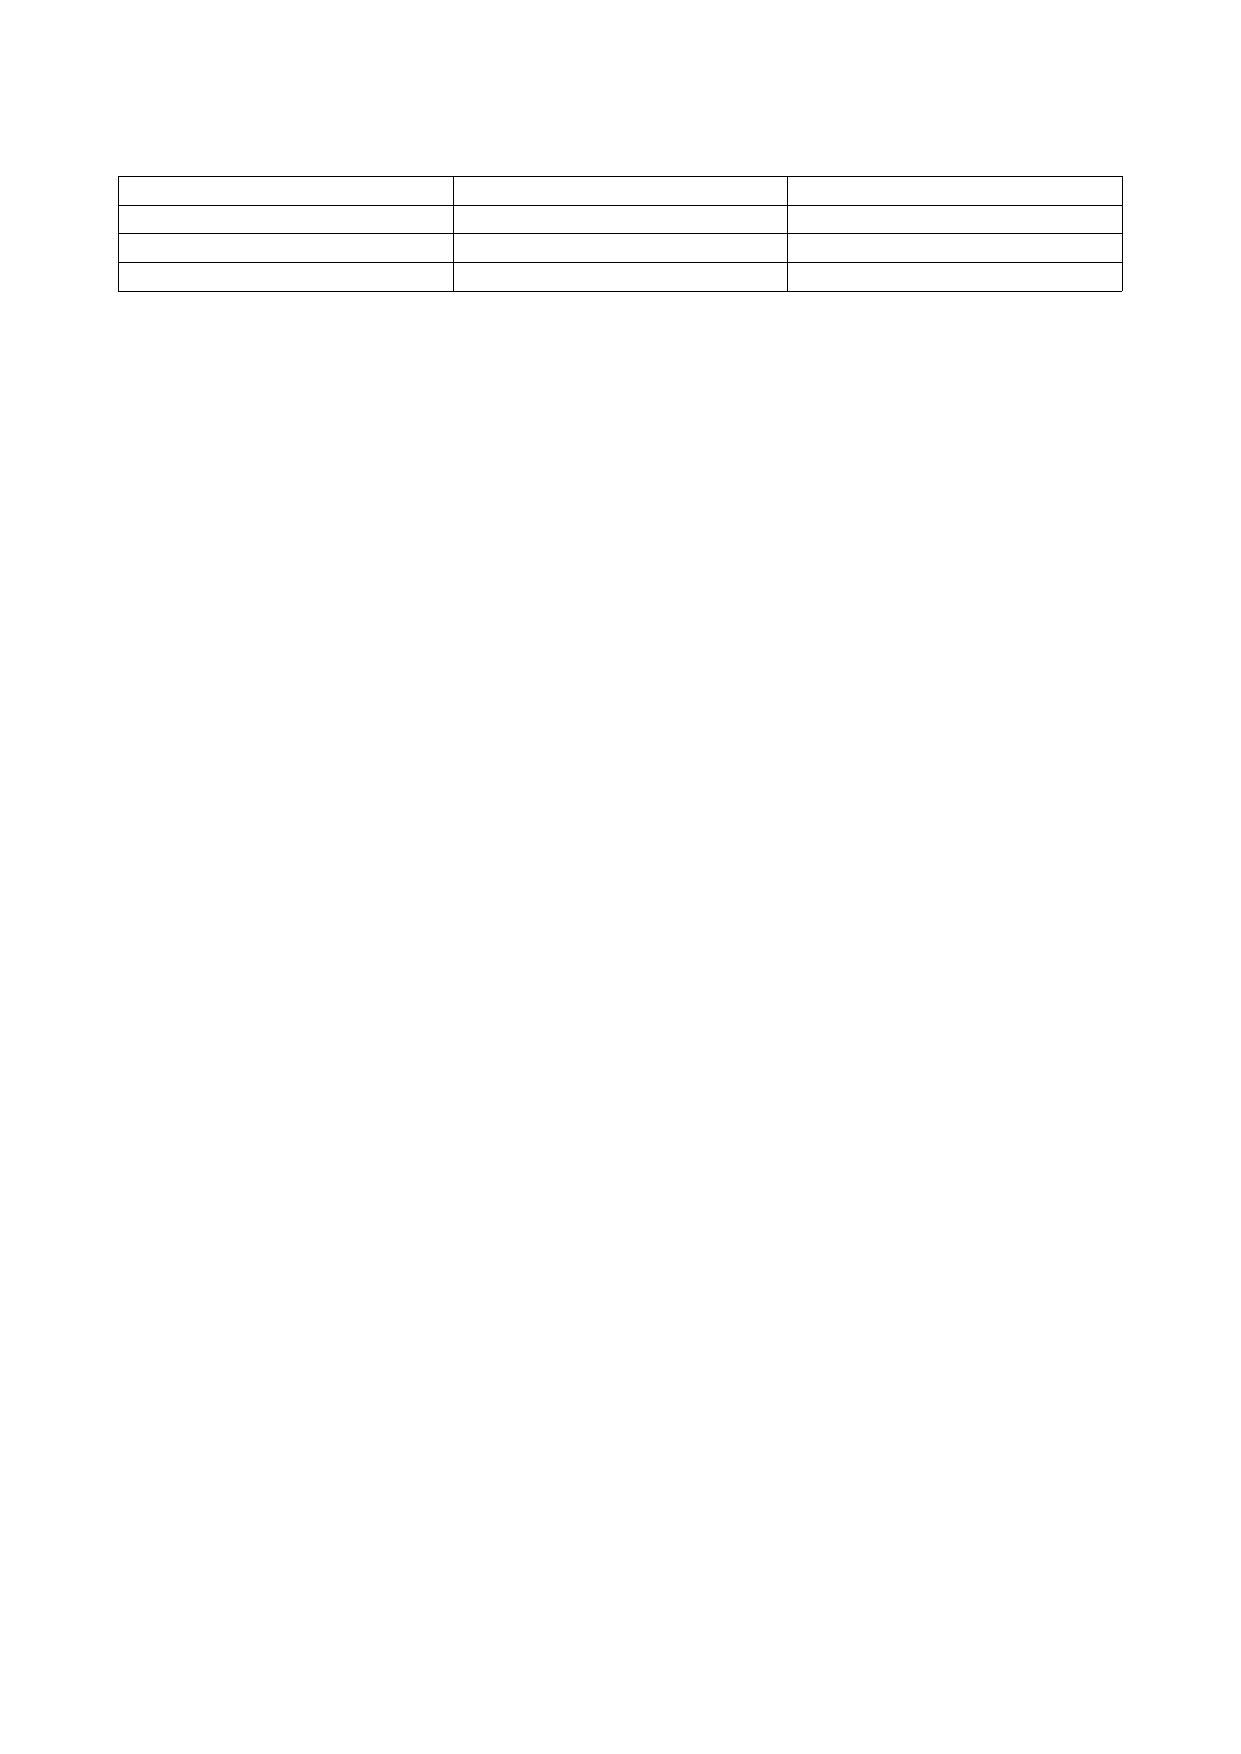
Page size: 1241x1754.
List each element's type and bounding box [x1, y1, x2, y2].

table_cell [788, 263, 1122, 291]
table_cell [788, 234, 1122, 262]
table_header [119, 177, 453, 204]
table_cell [454, 234, 787, 262]
table_cell [119, 263, 453, 291]
table_cell [454, 263, 787, 291]
table_cell [119, 234, 453, 262]
table_cell [788, 206, 1122, 233]
table_header [454, 177, 787, 204]
table_cell [454, 206, 787, 233]
table_header [788, 177, 1122, 204]
table_cell [119, 206, 453, 233]
